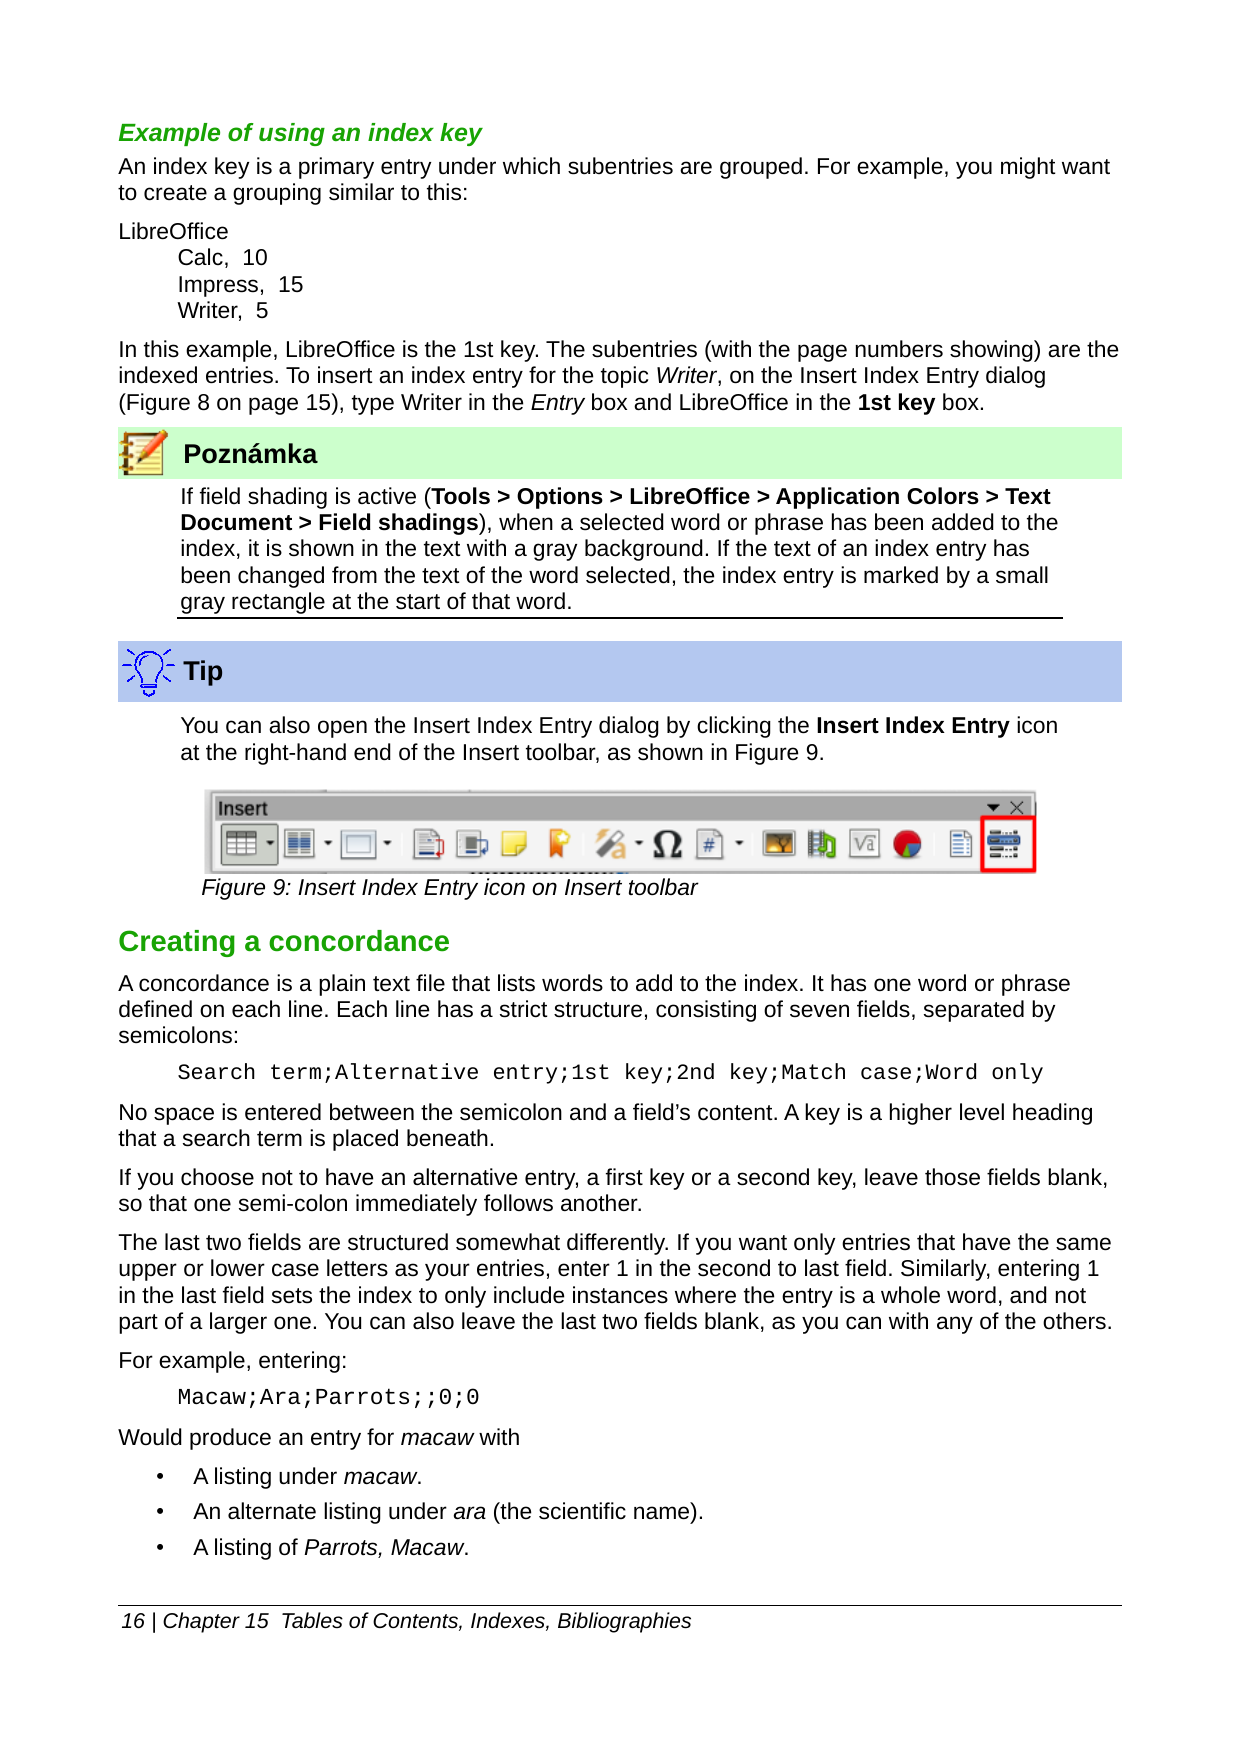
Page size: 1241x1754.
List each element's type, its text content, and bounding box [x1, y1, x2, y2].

picture [119, 641, 179, 701]
picture [203, 788, 1037, 874]
text LibreOffice [118, 218, 1122, 244]
text Impress, 15 [177, 271, 1122, 297]
list A listing of Parrots, Macaw. [156, 1533, 1122, 1560]
subtitle Poznámka [118, 427, 1122, 479]
text If you choose not to have an alternative entry, a first key or a second key, leave those fields blank, so that one semi-colon immediately follows another. [118, 1164, 1122, 1216]
subtitle Tip [118, 641, 1122, 702]
text You can also open the Insert Index Entry dialog by clicking the Insert Index Entry icon at the right-hand end of the Insert toolbar, as shown in Figure 9. [177, 709, 1063, 768]
text No space is entered between the semicolon and a field’s content. A key is a higher level heading that a search term is placed beneath. [118, 1098, 1122, 1151]
text Would produce an entry for macaw with [118, 1424, 1122, 1451]
text Macaw;Ara;Parrots;;0;0 [177, 1386, 1122, 1412]
subtitle Example of using an index key [118, 118, 1122, 147]
text Calc, 10 [177, 244, 1122, 271]
subtitle Creating a concordance [118, 924, 1122, 958]
text If field shading is active (Tools > Options > LibreOffice > Application Colors > Text Document > Field shadings), when a selected word or phrase has been added to the index, it is shown in the text with a gray background. If the text of an index entry has been changed from the text of the word selected, the index entry is marked by a small gray rectangle at the start of that word. [177, 479, 1063, 617]
list A listing under macaw. [156, 1463, 1122, 1489]
picture [119, 428, 170, 479]
text An index key is a primary entry under which subentries are grouped. For example, you might want to create a grouping similar to this: [118, 153, 1122, 206]
text A concordance is a plain text file that lists words to add to the index. It has one word or phrase defined on each line. Each line has a strict structure, consisting of seven fields, separated by semicolons: [118, 970, 1122, 1049]
text In this example, LibreOffice is the 1st key. The subentries (with the page numbers showing) are the indexed entries. To insert an index entry for the topic Writer, on the Insert Index Entry dialog (Figure 8 on page 15), type Writer in the Entry box and LibreOffice in the 1st key box. [118, 336, 1122, 415]
text The last two fields are structured somewhat differently. If you want only entries that have the same upper or lower case letters as your entries, enter 1 in the second to last field. Similarly, entering 1 in the last field sets the index to only include instances where the entry is a whole word, and not part of a larger one. You can also leave the last two fields blank, as you can with any of the others. [118, 1229, 1122, 1334]
text For example, entering: [118, 1347, 1122, 1373]
text Search term;Alternative entry;1st key;2nd key;Match case;Word only [177, 1061, 1122, 1086]
text Writer, 5 [177, 297, 1122, 323]
text Figure 9: Insert Index Entry icon on Insert toolbar [201, 789, 1039, 900]
list An alternate listing under ara (the scientific name). [156, 1498, 1122, 1524]
